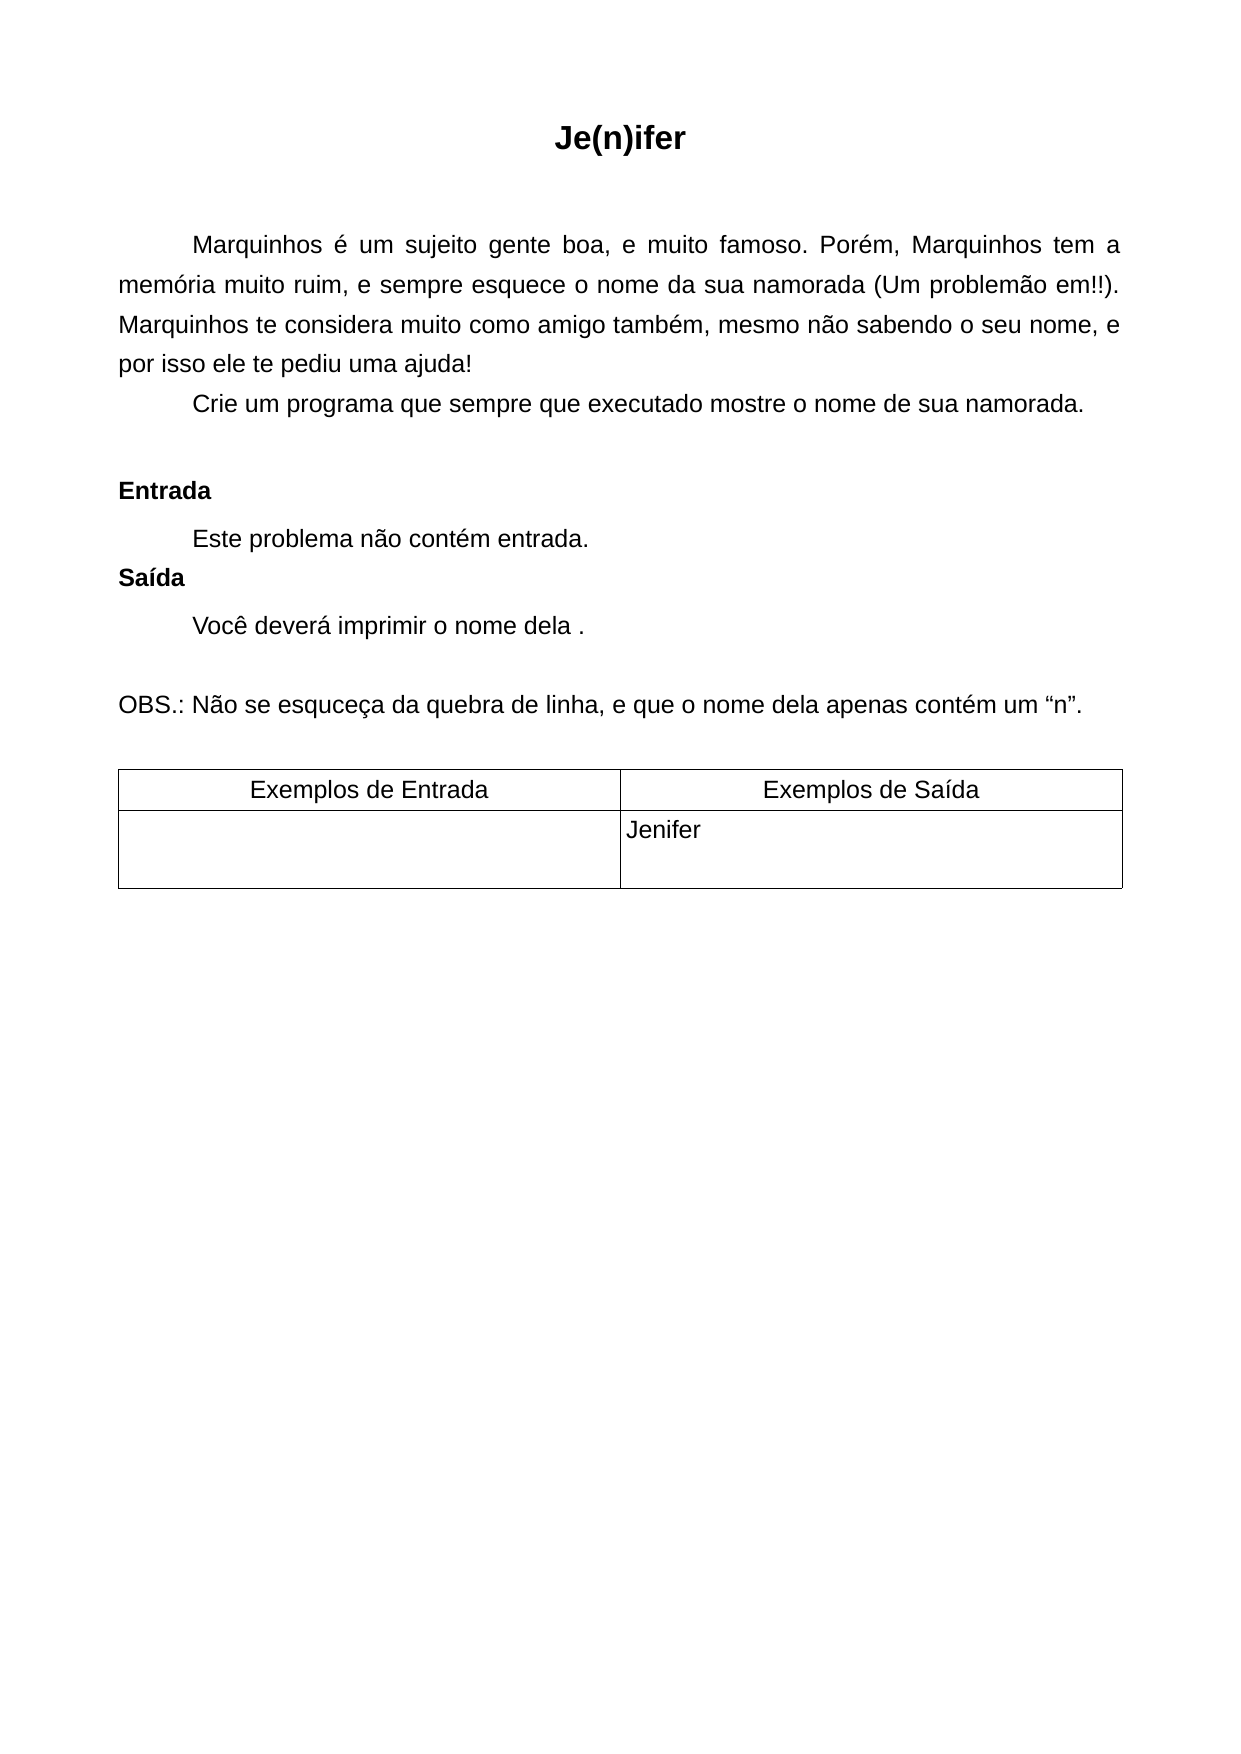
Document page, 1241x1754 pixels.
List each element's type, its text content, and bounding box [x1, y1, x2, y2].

table_cell [119, 811, 620, 888]
table_header Exemplos de Entrada [119, 770, 620, 809]
table_cell Jenifer [621, 811, 1122, 888]
text Este problema não contém entrada. [118, 524, 1122, 552]
text Marquinhos é um sujeito gente boa, e muito famoso. Porém, Marquinhos tem a memória muito ruim, e sempre esquece o nome da sua namorada (Um problemão em!!). Marquinhos te considera muito como amigo também, mesmo não sabendo o seu nome, e por isso ele te pediu uma ajuda! [118, 231, 1122, 378]
text Je(n)ifer [118, 118, 1122, 157]
text OBS.: Não se esquceça da quebra de linha, e que o nome dela apenas contém um “n”. [118, 690, 1122, 719]
text Entrada [118, 476, 1122, 505]
text Saída [118, 563, 1122, 592]
text Você deverá imprimir o nome dela . [118, 611, 1122, 639]
table_header Exemplos de Saída [621, 770, 1122, 809]
text Crie um programa que sempre que executado mostre o nome de sua namorada. [118, 389, 1122, 418]
